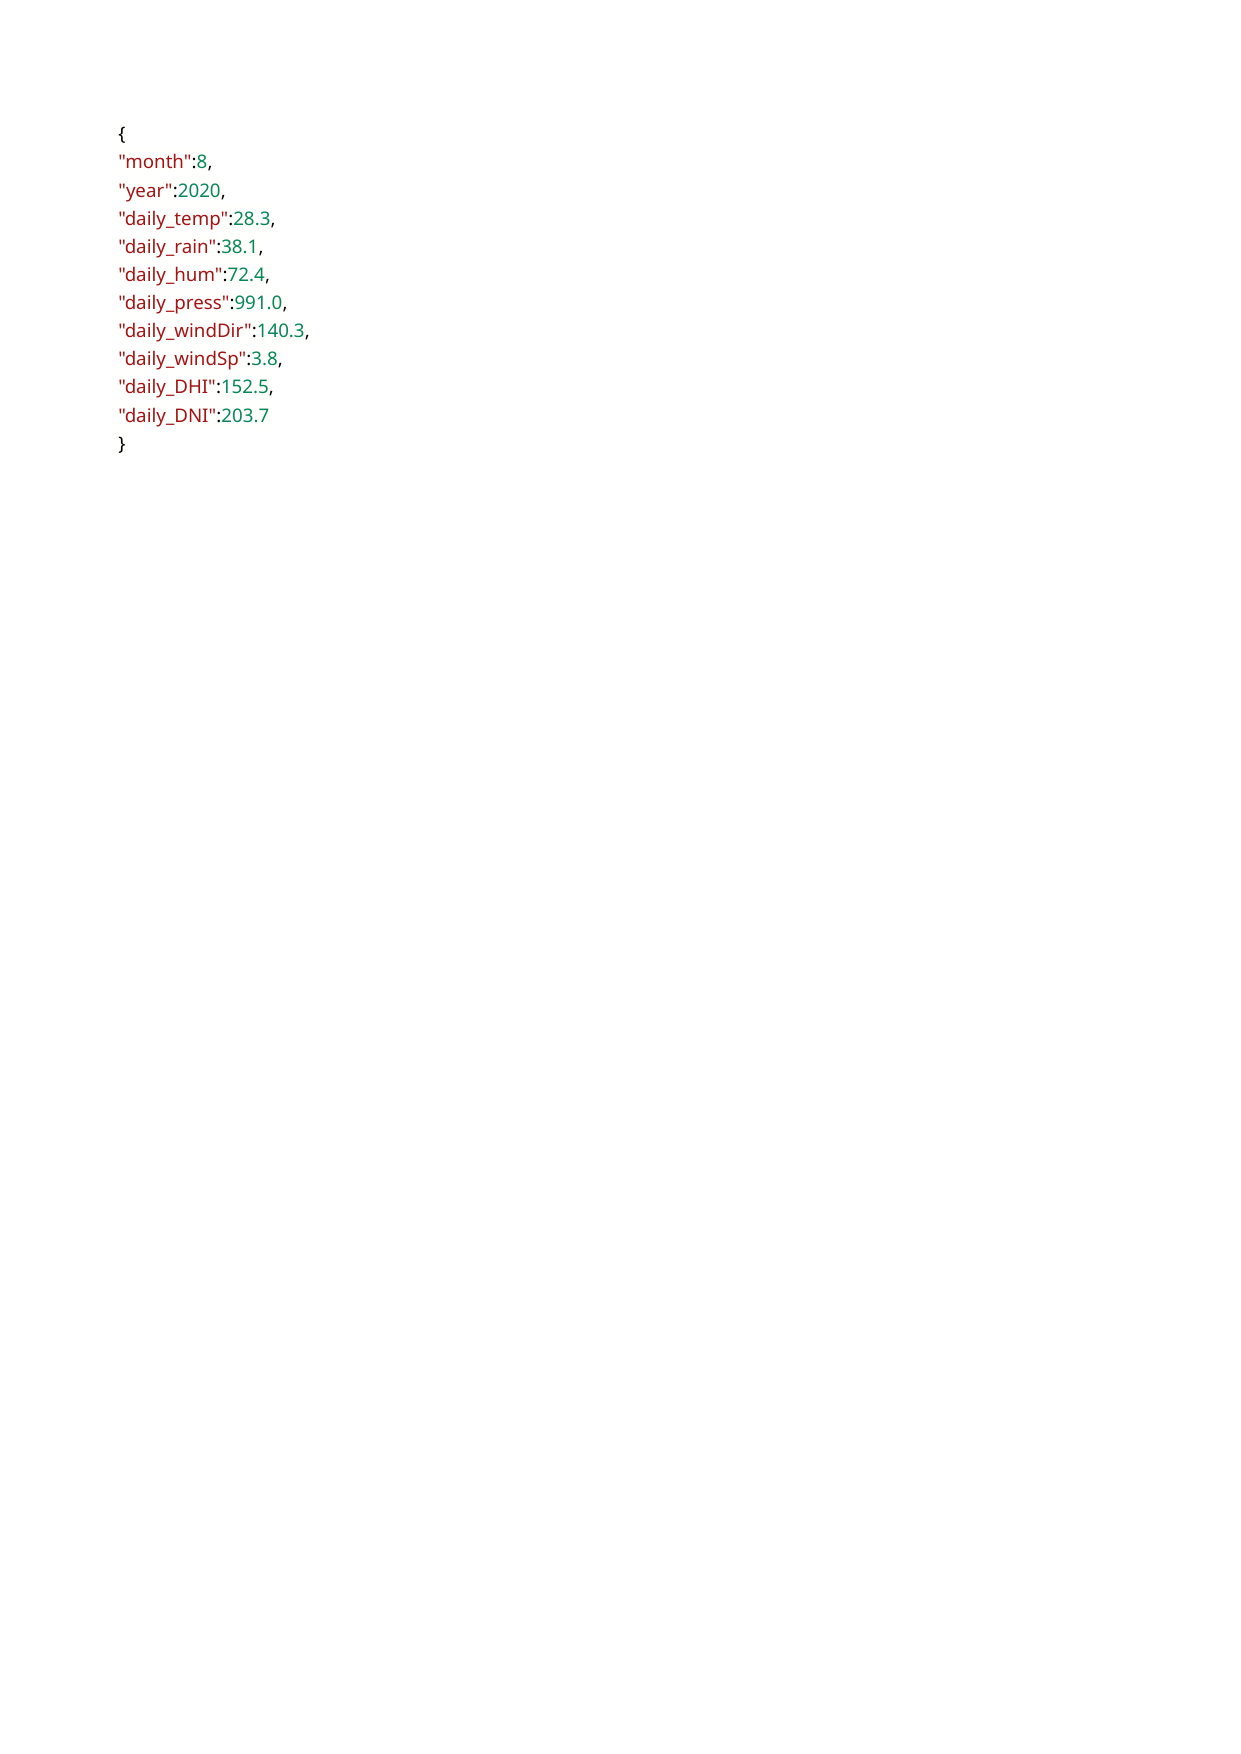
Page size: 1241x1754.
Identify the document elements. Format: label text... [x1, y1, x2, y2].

text "daily_windSp":3.8, [118, 343, 1122, 371]
text "daily_press":991.0, [118, 287, 1122, 315]
text "month":8, [118, 146, 1122, 174]
text "daily_rain":38.1, [118, 231, 1122, 259]
text "daily_DNI":203.7 [118, 399, 1122, 427]
text "year":2020, [118, 174, 1122, 202]
text "daily_temp":28.3, [118, 202, 1122, 231]
text "daily_hum":72.4, [118, 259, 1122, 287]
text } [118, 427, 1122, 456]
text "daily_windDir":140.3, [118, 315, 1122, 343]
text { [118, 118, 1122, 146]
text "daily_DHI":152.5, [118, 371, 1122, 399]
